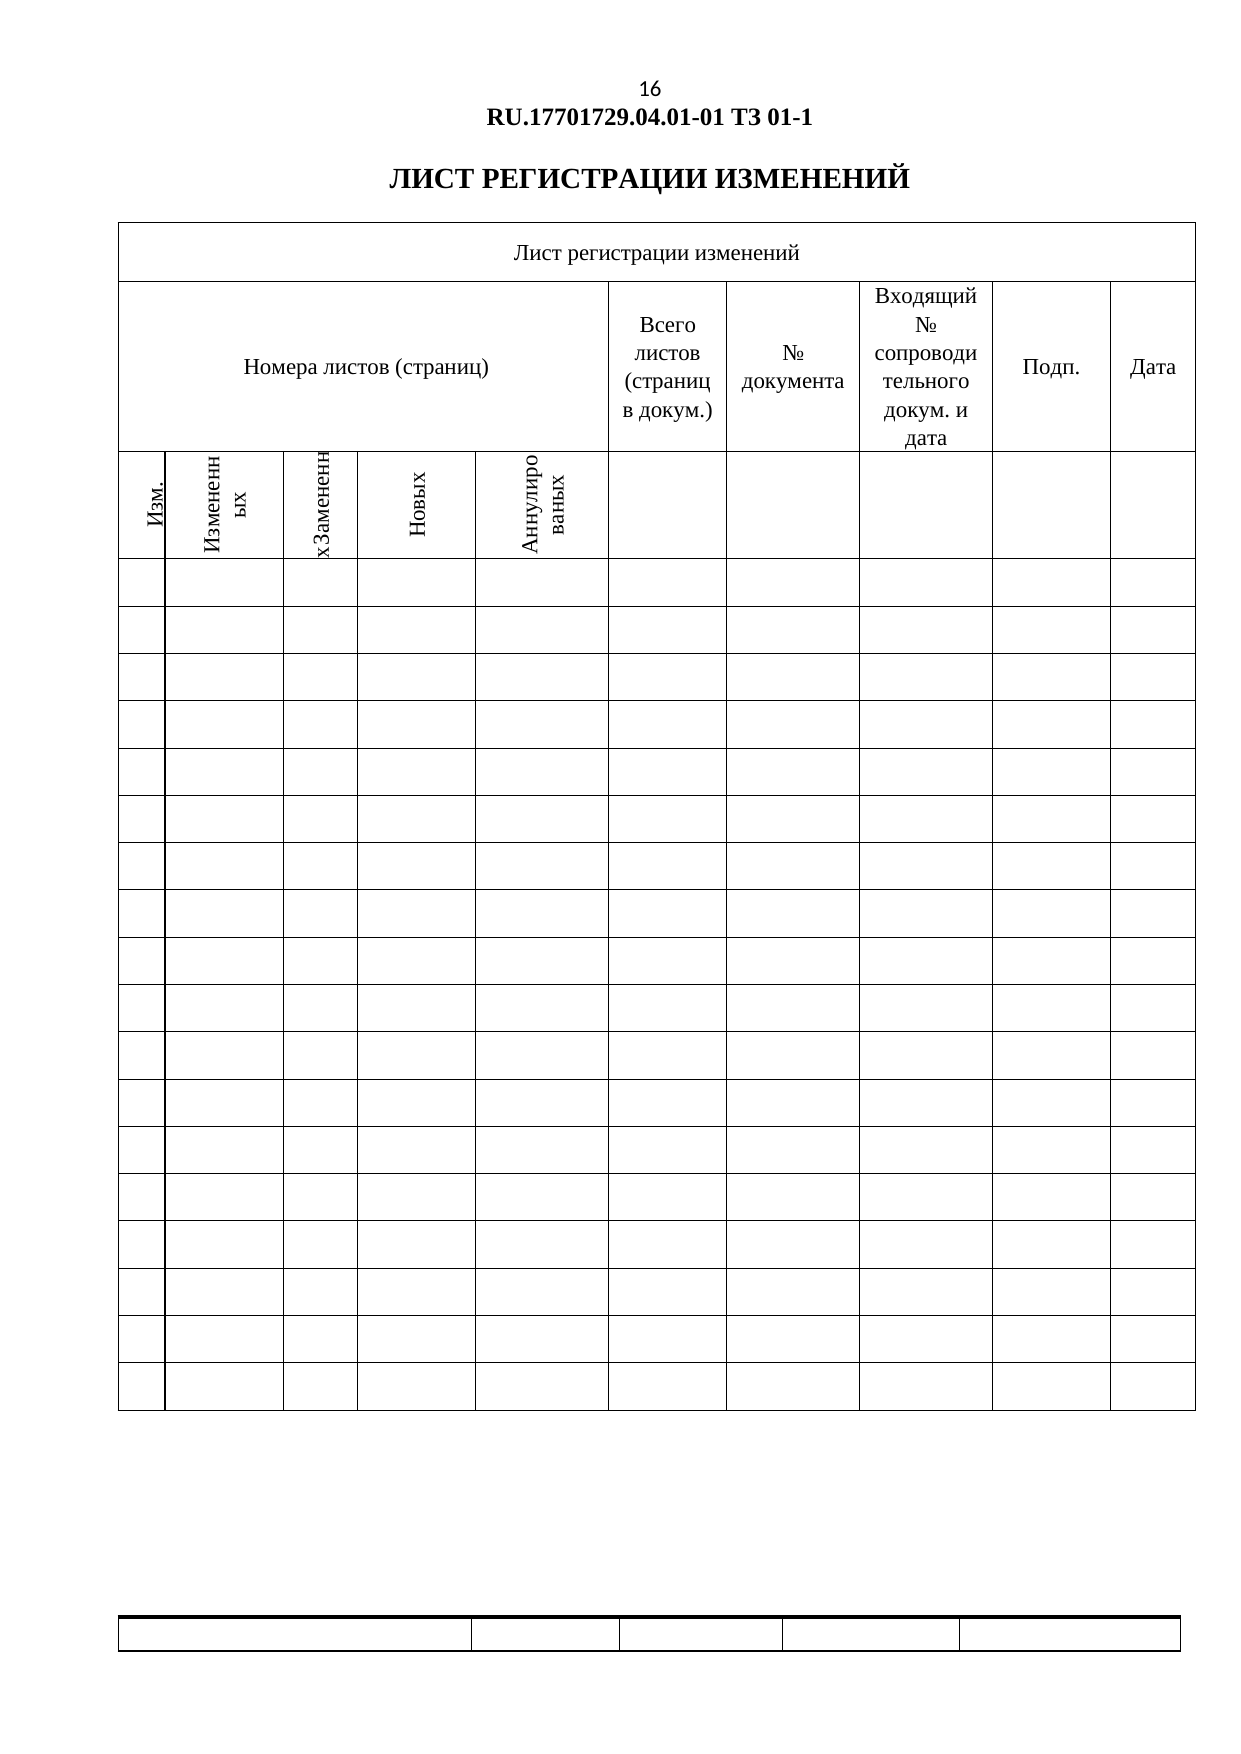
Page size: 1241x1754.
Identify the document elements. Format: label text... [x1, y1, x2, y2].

table_cell [358, 985, 475, 1031]
table_cell [476, 1316, 608, 1362]
table_cell [476, 749, 608, 795]
table_cell [358, 890, 475, 937]
table_cell [727, 701, 859, 747]
table_cell [284, 1032, 357, 1078]
table_cell Замененных [284, 452, 357, 558]
table_cell [166, 701, 283, 747]
table_cell [358, 1316, 475, 1362]
table_cell [1111, 452, 1195, 558]
table_cell [609, 938, 726, 984]
table_cell [993, 1269, 1110, 1315]
table_cell [358, 938, 475, 984]
table_cell [166, 1080, 283, 1126]
table_cell [166, 843, 283, 889]
table_cell [284, 1174, 357, 1220]
table_cell Аннулированых [476, 452, 608, 558]
subtitle ЛИСТ РЕГИСТРАЦИИ ИЗМЕНЕНИЙ [118, 161, 1181, 194]
table_cell [860, 938, 992, 984]
table_cell [476, 1363, 608, 1409]
table_cell [993, 607, 1110, 653]
table_cell [358, 1174, 475, 1220]
table_cell [119, 1080, 164, 1126]
table_cell [1111, 796, 1195, 842]
table_cell [284, 607, 357, 653]
table_cell [993, 1221, 1110, 1268]
table_cell [166, 654, 283, 700]
table_cell [119, 985, 164, 1031]
table_cell [166, 559, 283, 606]
table_cell [609, 749, 726, 795]
table_cell [993, 559, 1110, 606]
table_cell [476, 654, 608, 700]
table_cell [860, 1221, 992, 1268]
table_cell [119, 1363, 164, 1409]
table_cell [860, 559, 992, 606]
table_cell [609, 1032, 726, 1078]
table_cell [1111, 654, 1195, 700]
table_cell [358, 559, 475, 606]
table_cell [476, 938, 608, 984]
table_cell [860, 607, 992, 653]
table_cell [1111, 1127, 1195, 1173]
table_cell Новых [358, 452, 475, 558]
table_cell [476, 1127, 608, 1173]
table_cell [284, 559, 357, 606]
table_cell [119, 559, 164, 606]
table_cell [860, 1127, 992, 1173]
table_cell [993, 843, 1110, 889]
table_cell [284, 749, 357, 795]
table_cell [609, 701, 726, 747]
table_cell [284, 843, 357, 889]
table_cell [993, 701, 1110, 747]
table_cell [993, 1316, 1110, 1362]
table_cell [166, 1032, 283, 1078]
table_cell № документа [727, 282, 859, 451]
table_cell [358, 749, 475, 795]
table_cell [860, 749, 992, 795]
table_cell [358, 796, 475, 842]
table_cell [119, 1032, 164, 1078]
table_cell [727, 1080, 859, 1126]
table_cell [727, 938, 859, 984]
table_cell [860, 1032, 992, 1078]
table_cell [609, 1127, 726, 1173]
table_cell [727, 1221, 859, 1268]
table_cell [166, 938, 283, 984]
table_cell [860, 701, 992, 747]
table_cell [119, 654, 164, 700]
table_cell [993, 890, 1110, 937]
table_cell [1111, 1316, 1195, 1362]
table_cell [993, 1080, 1110, 1126]
table_cell [727, 890, 859, 937]
table_cell [1111, 1221, 1195, 1268]
table_cell [727, 985, 859, 1031]
table_cell [727, 749, 859, 795]
table_cell [727, 1174, 859, 1220]
table_cell [166, 985, 283, 1031]
table_cell [284, 985, 357, 1031]
table_cell [727, 559, 859, 606]
table_cell [1111, 749, 1195, 795]
table_cell [119, 1174, 164, 1220]
table_cell [1111, 938, 1195, 984]
table_cell [727, 843, 859, 889]
table_cell [476, 701, 608, 747]
table_cell [284, 796, 357, 842]
table_cell [358, 843, 475, 889]
table_cell [284, 1221, 357, 1268]
table_cell [993, 1032, 1110, 1078]
table_cell [476, 843, 608, 889]
table_cell [1111, 890, 1195, 937]
table_cell [358, 701, 475, 747]
table_cell [476, 1269, 608, 1315]
table_cell [860, 1269, 992, 1315]
table_cell [284, 1316, 357, 1362]
table_cell [860, 1363, 992, 1409]
table_cell [358, 1080, 475, 1126]
table_cell [358, 1363, 475, 1409]
table_cell [476, 890, 608, 937]
table_cell [993, 796, 1110, 842]
table_cell [284, 1363, 357, 1409]
table_cell [119, 1316, 164, 1362]
table_cell [993, 985, 1110, 1031]
table_cell [860, 452, 992, 558]
table_cell [476, 985, 608, 1031]
table_cell [1111, 1363, 1195, 1409]
table_cell [358, 1221, 475, 1268]
table_cell [993, 938, 1110, 984]
table_cell [284, 890, 357, 937]
table_cell [727, 607, 859, 653]
table_cell [119, 938, 164, 984]
table_cell [358, 1032, 475, 1078]
table_cell [119, 1269, 164, 1315]
table_cell [358, 654, 475, 700]
table_cell [609, 654, 726, 700]
table_cell [166, 749, 283, 795]
table_cell [166, 796, 283, 842]
table_cell [609, 843, 726, 889]
table_cell Измененных [166, 452, 283, 558]
table_cell [166, 1363, 283, 1409]
table_cell [727, 1127, 859, 1173]
table_cell [1111, 1032, 1195, 1078]
table_cell [166, 890, 283, 937]
table_cell [727, 1363, 859, 1409]
table_cell [358, 607, 475, 653]
table_cell [860, 890, 992, 937]
table_cell [1111, 1269, 1195, 1315]
table_cell [727, 654, 859, 700]
table_cell [1111, 607, 1195, 653]
table_cell [860, 985, 992, 1031]
table_cell [993, 654, 1110, 700]
table_cell [284, 938, 357, 984]
table_cell [1111, 1174, 1195, 1220]
table_cell [476, 1174, 608, 1220]
table_cell [119, 701, 164, 747]
table_cell [284, 1080, 357, 1126]
table_cell [476, 796, 608, 842]
table_header Лист регистрации изменений [119, 223, 1195, 281]
table_cell [166, 1127, 283, 1173]
table_cell [609, 985, 726, 1031]
table_cell [609, 1316, 726, 1362]
table_cell [1111, 559, 1195, 606]
table_cell [727, 452, 859, 558]
table_cell [609, 890, 726, 937]
table_cell [727, 796, 859, 842]
table_cell [609, 1363, 726, 1409]
table_cell [119, 1127, 164, 1173]
table_cell [119, 1221, 164, 1268]
table_cell [727, 1032, 859, 1078]
table_cell [860, 796, 992, 842]
table_cell [284, 654, 357, 700]
table_cell [166, 1316, 283, 1362]
table_cell [609, 796, 726, 842]
table_cell [860, 843, 992, 889]
table_cell [727, 1316, 859, 1362]
table_cell [993, 749, 1110, 795]
table_cell [993, 1127, 1110, 1173]
table_cell [860, 1080, 992, 1126]
table_cell [476, 559, 608, 606]
table_cell [609, 1269, 726, 1315]
table_cell [284, 1127, 357, 1173]
table_cell [609, 1221, 726, 1268]
table_cell Дата [1111, 282, 1195, 451]
table_cell [166, 1221, 283, 1268]
table_cell [284, 1269, 357, 1315]
table_cell [119, 607, 164, 653]
table_cell [609, 452, 726, 558]
table_cell Всего листов (страниц в докум.) [609, 282, 726, 451]
table_cell [358, 1127, 475, 1173]
table_cell [476, 1221, 608, 1268]
table_cell [358, 1269, 475, 1315]
table_cell Номера листов (страниц) [119, 282, 608, 451]
table_cell [476, 1080, 608, 1126]
table_cell [119, 796, 164, 842]
table_cell [727, 1269, 859, 1315]
table_cell [609, 1174, 726, 1220]
table_cell [119, 843, 164, 889]
table_cell [609, 559, 726, 606]
table_cell [1111, 1080, 1195, 1126]
table_cell [166, 607, 283, 653]
table_cell Входящий № сопроводительного докум. и дата [860, 282, 992, 451]
table_cell [119, 890, 164, 937]
table_cell [166, 1174, 283, 1220]
table_cell [993, 452, 1110, 558]
table_cell [993, 1363, 1110, 1409]
table_cell [166, 1269, 283, 1315]
table_cell [860, 1174, 992, 1220]
table_cell [1111, 985, 1195, 1031]
table_cell [119, 749, 164, 795]
table_cell [609, 1080, 726, 1126]
table_cell Подп. [993, 282, 1110, 451]
table_cell [1111, 843, 1195, 889]
table_cell [993, 1174, 1110, 1220]
table_cell [1111, 701, 1195, 747]
table_cell [860, 1316, 992, 1362]
table_cell [860, 654, 992, 700]
table_cell [476, 607, 608, 653]
table_cell [284, 701, 357, 747]
table_cell [476, 1032, 608, 1078]
table_cell Изм. [119, 452, 164, 558]
table_cell [609, 607, 726, 653]
